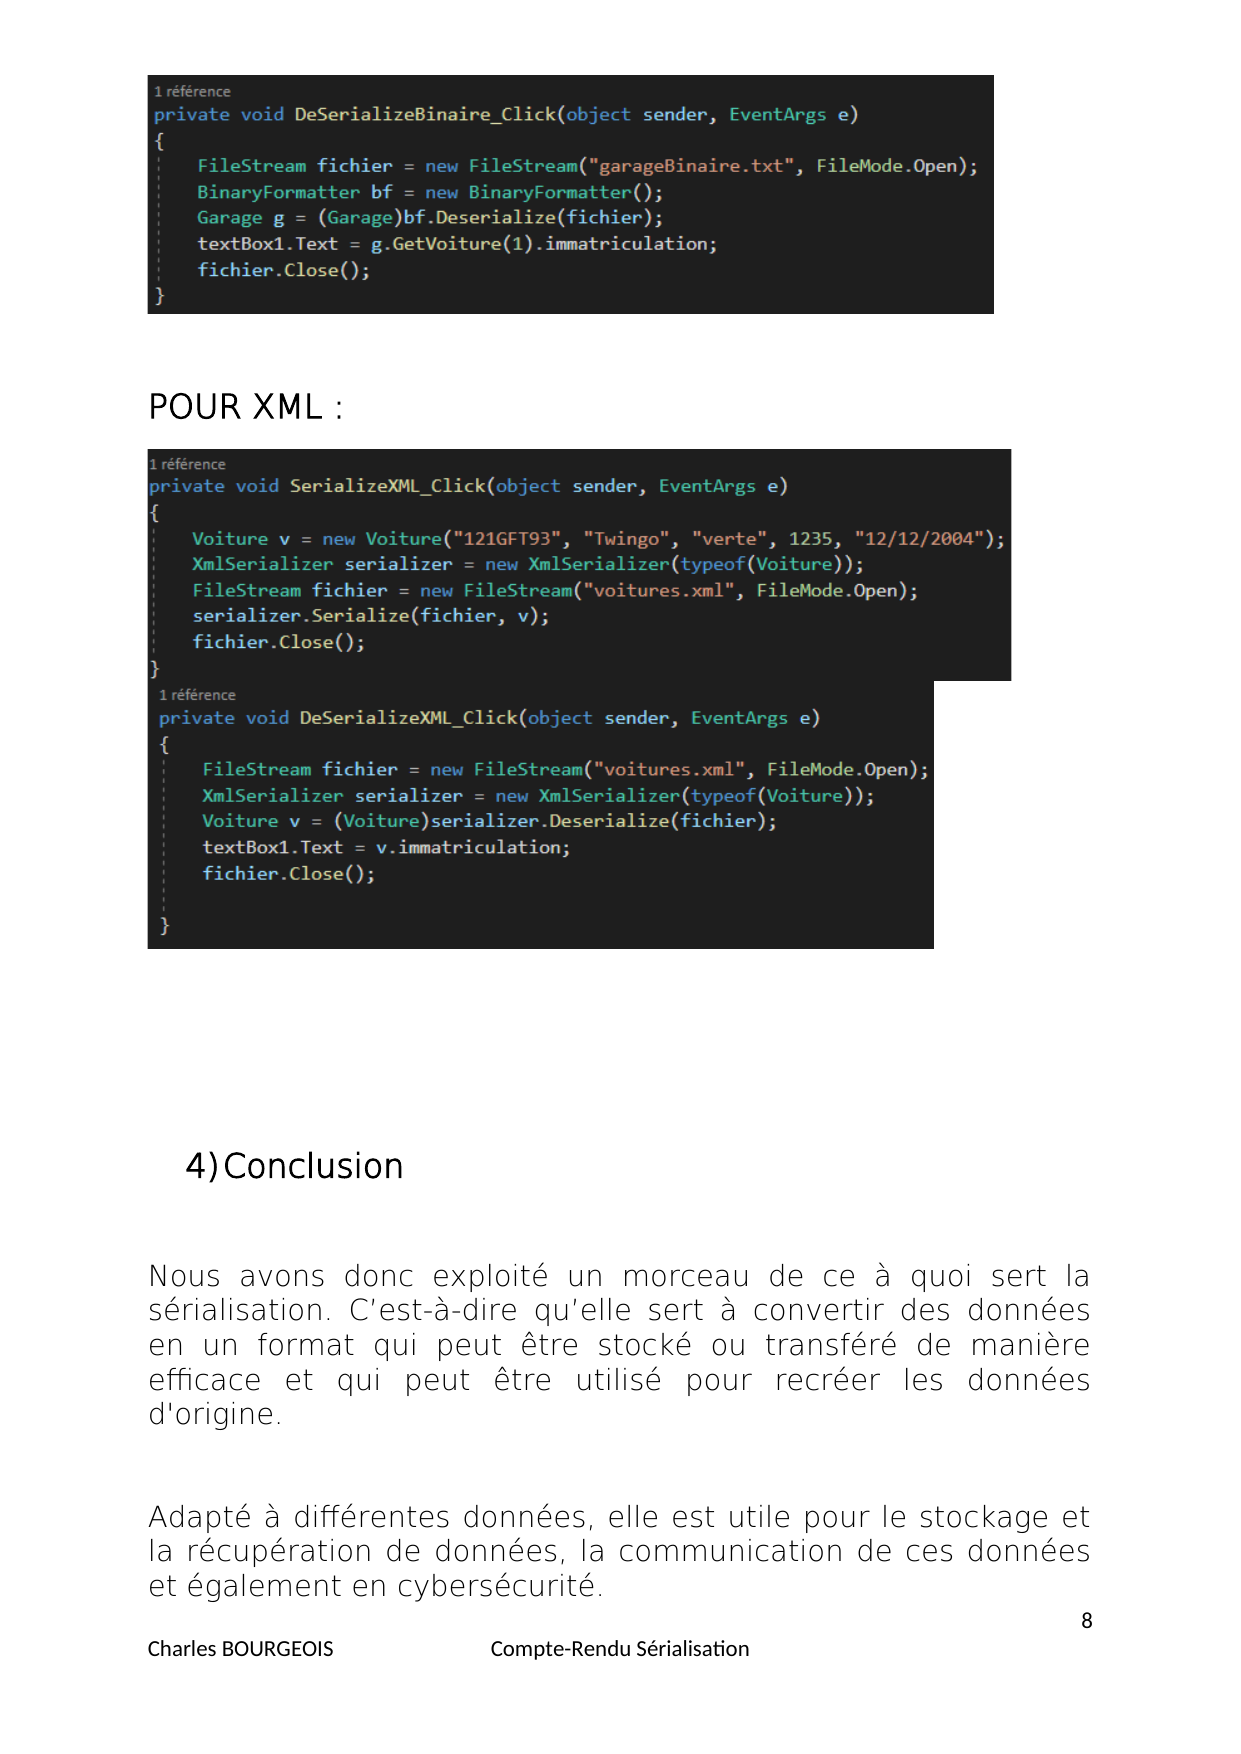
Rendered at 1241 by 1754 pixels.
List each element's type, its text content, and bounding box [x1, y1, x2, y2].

text POUR XML : [148, 387, 1092, 948]
text Nous avons donc exploité un morceau de ce à quoi sert la sérialisation. C’est-à-dire qu’elle sert à convertir des données en un format qui peut être stocké ou transféré de manière efficace et qui peut être utilisé pour recréer les données d'origine. [148, 1259, 1092, 1431]
text Adapté à différentes données, elle est utile pour le stockage et la récupération de données, la communication de ces données et également en cybersécurité. [148, 1500, 1092, 1603]
list Conclusion [185, 1147, 1092, 1185]
